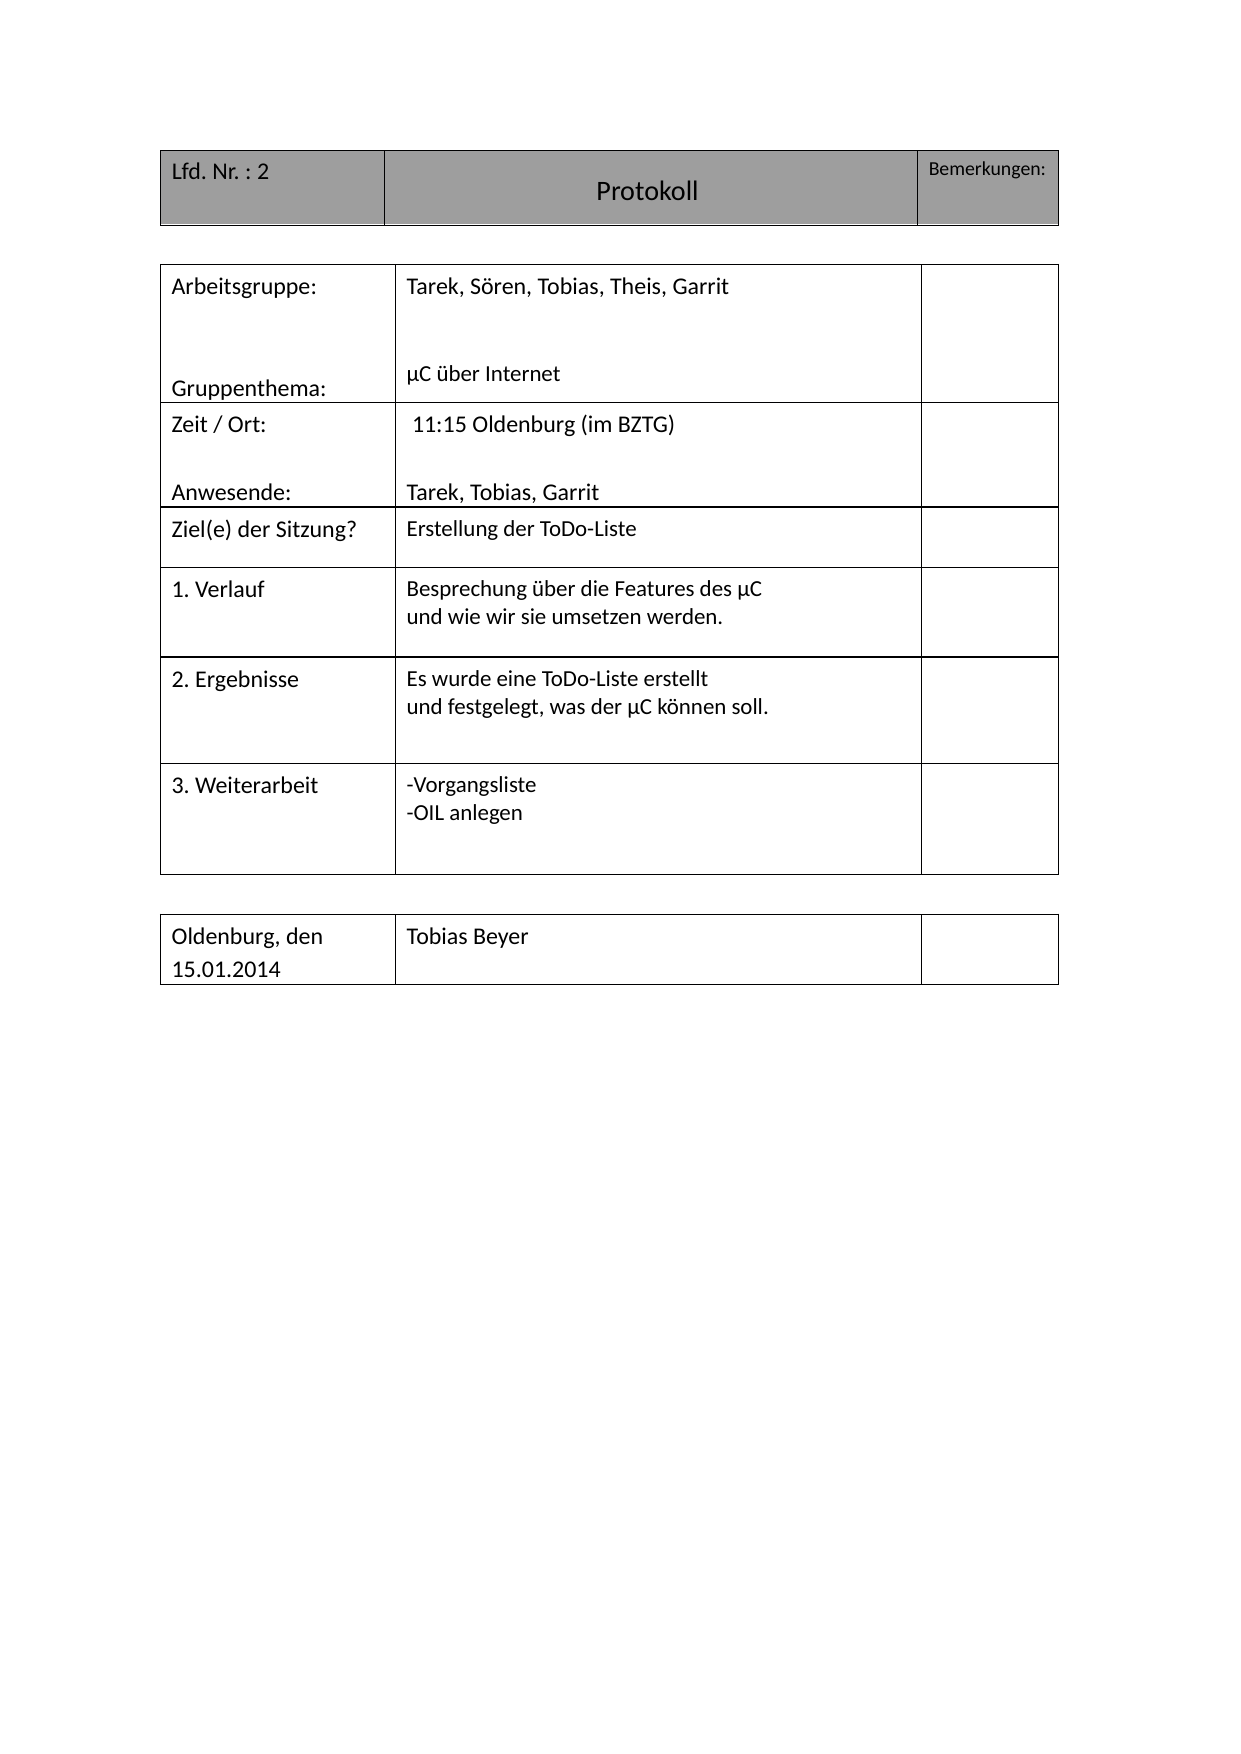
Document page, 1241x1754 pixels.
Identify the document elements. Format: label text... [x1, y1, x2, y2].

table_header [922, 265, 1058, 402]
table_header Oldenburg, den 15.01.2014 [161, 915, 395, 984]
table_header Arbeitsgruppe: Gruppenthema: [161, 265, 395, 402]
table_header Lfd. Nr. : 2 [161, 151, 384, 224]
table_cell [922, 764, 1058, 874]
table_header Bemerkungen: [918, 151, 1058, 224]
table_cell Ziel(e) der Sitzung? [161, 508, 395, 567]
table_cell [922, 658, 1058, 763]
table_cell Es wurde eine ToDo-Liste erstellt und festgelegt, was der µC können soll. [396, 658, 921, 763]
table_cell Zeit / Ort: Anwesende: [161, 403, 395, 506]
table_cell 2. Ergebnisse [161, 658, 395, 763]
table_cell [922, 508, 1058, 567]
table_cell [922, 403, 1058, 506]
table_cell 11:15 Oldenburg (im BZTG) Tarek, Tobias, Garrit [396, 403, 921, 506]
table_cell 3. Weiterarbeit [161, 764, 395, 874]
table_cell [922, 568, 1058, 656]
table_header Tarek, Sören, Tobias, Theis, Garrit µC über Internet [396, 265, 921, 402]
table_header Tobias Beyer [396, 915, 921, 984]
table_cell Besprechung über die Features des µC und wie wir sie umsetzen werden. [396, 568, 921, 656]
table_cell -Vorgangsliste -OIL anlegen [396, 764, 921, 874]
table_cell Erstellung der ToDo-Liste [396, 508, 921, 567]
table_header [922, 915, 1058, 984]
table_cell 1. Verlauf [161, 568, 395, 656]
table_header Protokoll [385, 151, 917, 224]
